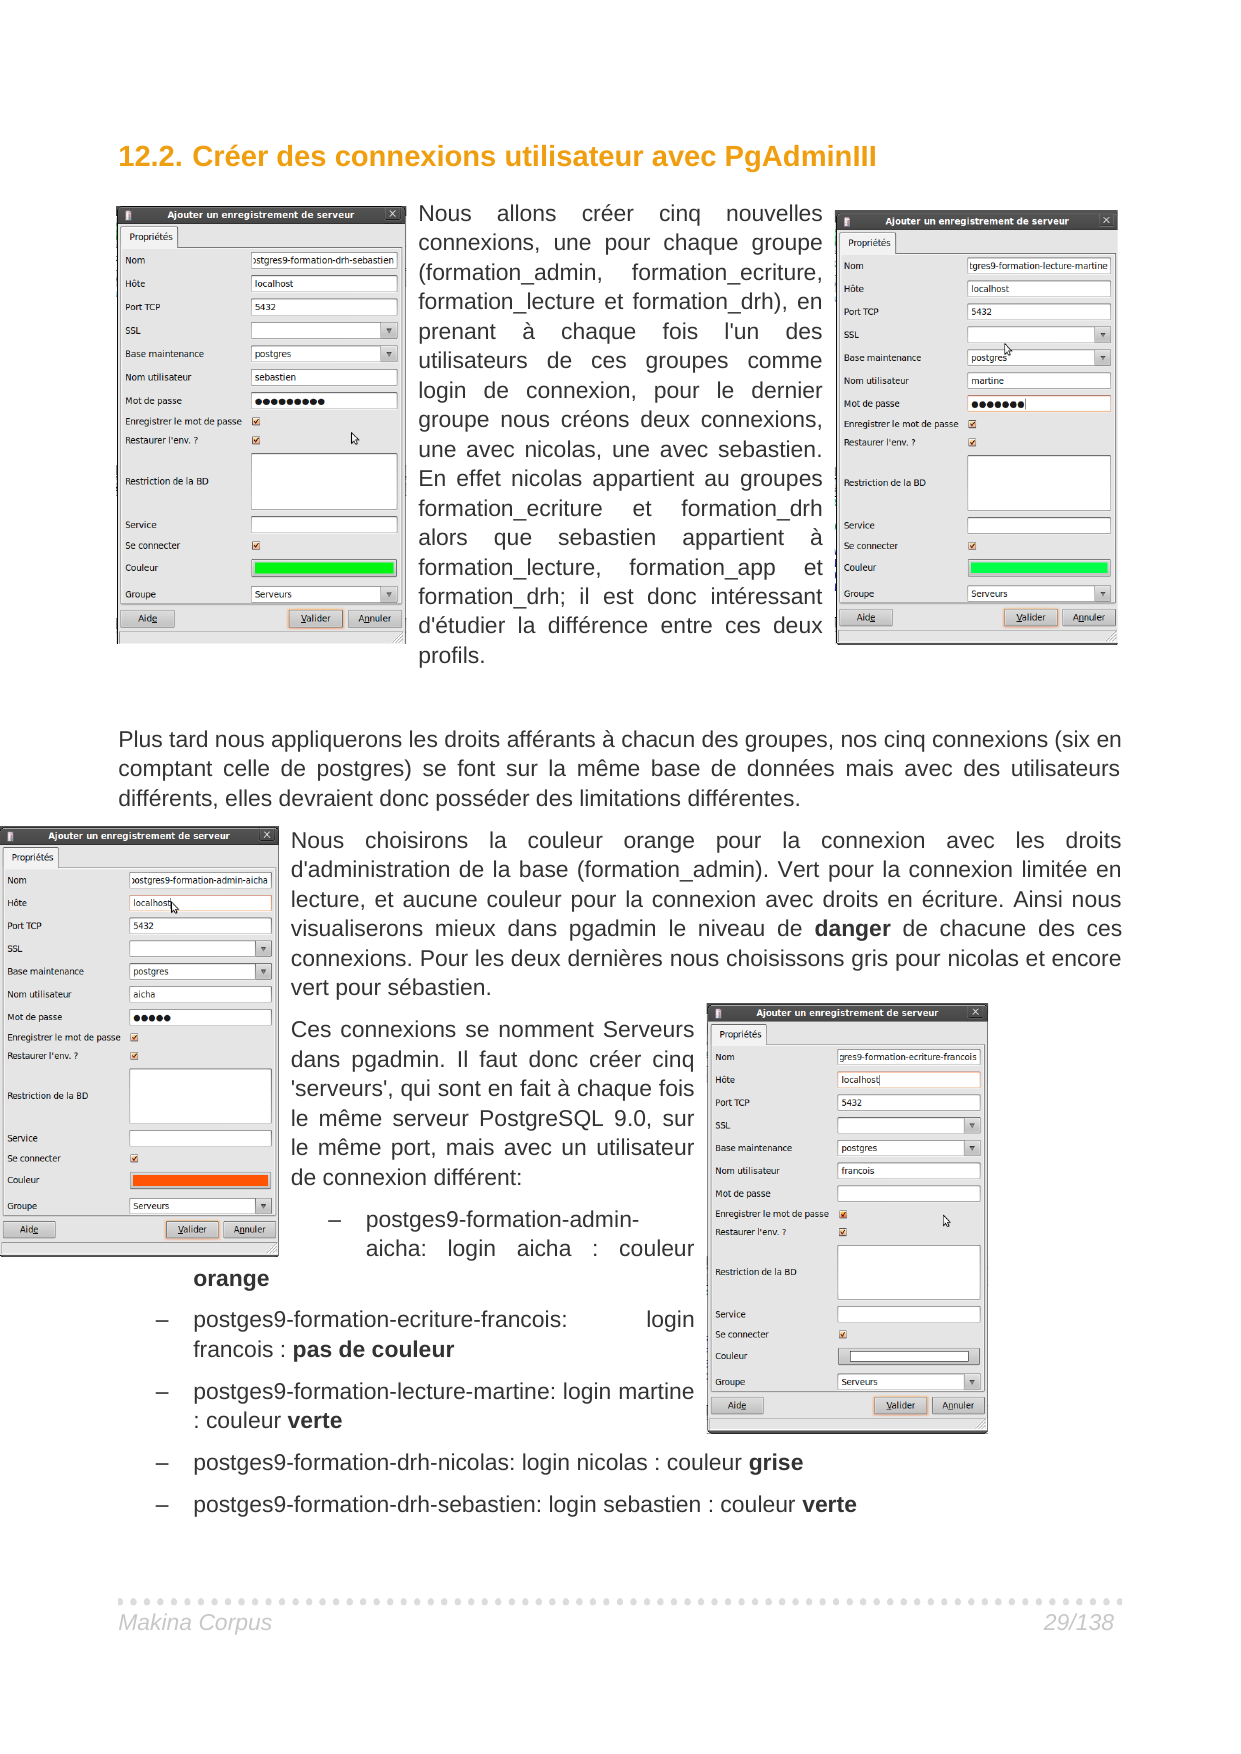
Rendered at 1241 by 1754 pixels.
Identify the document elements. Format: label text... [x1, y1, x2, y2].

list [989, 1203, 1122, 1292]
list postges9-formation-drh-sebastien: login sebastien : couleur verte [156, 1489, 1122, 1519]
picture [118, 1593, 1123, 1610]
picture [706, 1003, 989, 1434]
text Nous choisirons la couleur orange pour la connexion avec les droits d'administration de la base (formation_admin). Vert pour la connexion limitée en lecture, et aucune couleur pour la connexion avec droits en écriture. Ainsi nous visualiserons mieux dans pgadmin le niveau de danger de chacune des ces connexions. Pour les deux dernières nous choisissons gris pour nicolas et encore vert pour sébastien. [118, 825, 1122, 1002]
text Ces connexions se nomment Serveurs dans pgadmin. Il faut donc créer cinq 'serveurs', qui sont en fait à chaque fois le même serveur PostgreSQL 9.0, sur le même port, mais avec un utilisateur de connexion différent: [279, 1014, 706, 1191]
subtitle Créer des connexions utilisateur avec PgAdminIII [118, 143, 1122, 173]
list [989, 1304, 1122, 1363]
text Nous allons créer cinq nouvelles connexions, une pour chaque groupe (formation_admin, formation_ecriture, formation_lecture et formation_drh), en prenant à chaque fois l'un des utilisateurs de ces groupes comme login de connexion, pour le dernier groupe nous créons deux connexions, une avec nicolas, une avec sebastien. En effet nicolas appartient au groupes formation_ecriture et formation_drh alors que sebastien appartient à formation_lecture, formation_app et formation_drh; il est donc intéressant d'étudier la différence entre ces deux profils. [118, 198, 1122, 669]
list postges9-formation-admin-aicha: login aicha : couleur orange [156, 1203, 706, 1292]
list postges9-formation-drh-nicolas: login nicolas : couleur grise [156, 1447, 1122, 1477]
picture [116, 206, 407, 644]
list postges9-formation-ecriture-francois: login francois : pas de couleur [156, 1304, 706, 1363]
list postges9-formation-lecture-martine: login martine : couleur verte [156, 1376, 1122, 1435]
text Plus tard nous appliquerons les droits afférants à chacun des groupes, nos cinq connexions (six en comptant celle de postgres) se font sur la même base de données mais avec des utilisateurs différents, elles devraient donc posséder des limitations différentes. [118, 724, 1122, 812]
picture [0, 826, 279, 1257]
text [989, 1014, 1122, 1191]
picture [834, 210, 1118, 645]
